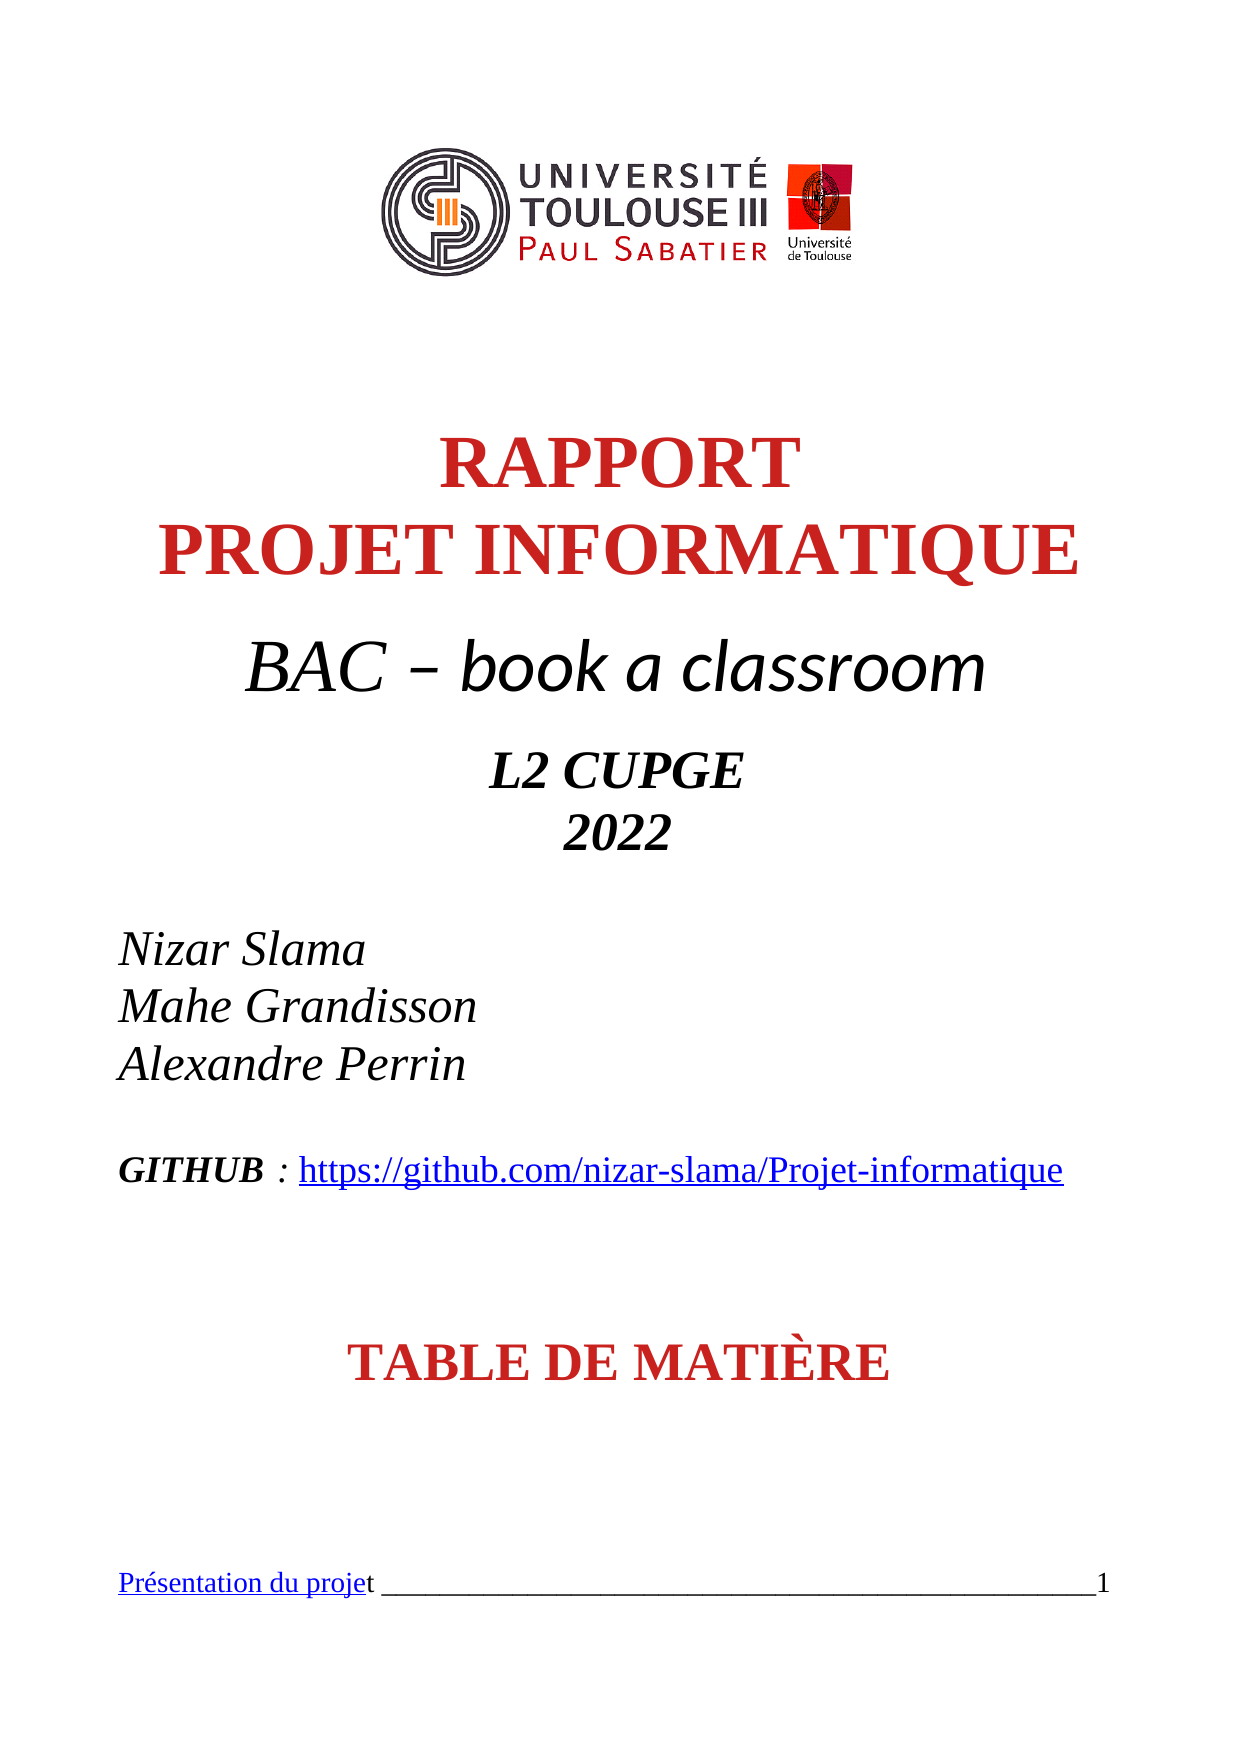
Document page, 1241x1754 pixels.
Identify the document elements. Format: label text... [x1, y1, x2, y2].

text PROJET INFORMATIQUE [118, 504, 1122, 590]
text Présentation du projet _________________________________________________1 [118, 1565, 1122, 1598]
text Nizar Slama [118, 918, 1122, 976]
text RAPPORT [118, 418, 1122, 504]
text GITHUB : https://github.com/nizar-slama/Projet-informatique [118, 1147, 1122, 1190]
text Mahe Grandisson [118, 976, 1122, 1033]
text TABLE DE MATIÈRE [118, 1330, 1122, 1392]
text 2022 [118, 800, 1122, 862]
text L2 CUPGE [118, 738, 1122, 800]
text Alexandre Perrin [118, 1033, 1122, 1091]
text BAC – book a classroom [118, 618, 1122, 710]
